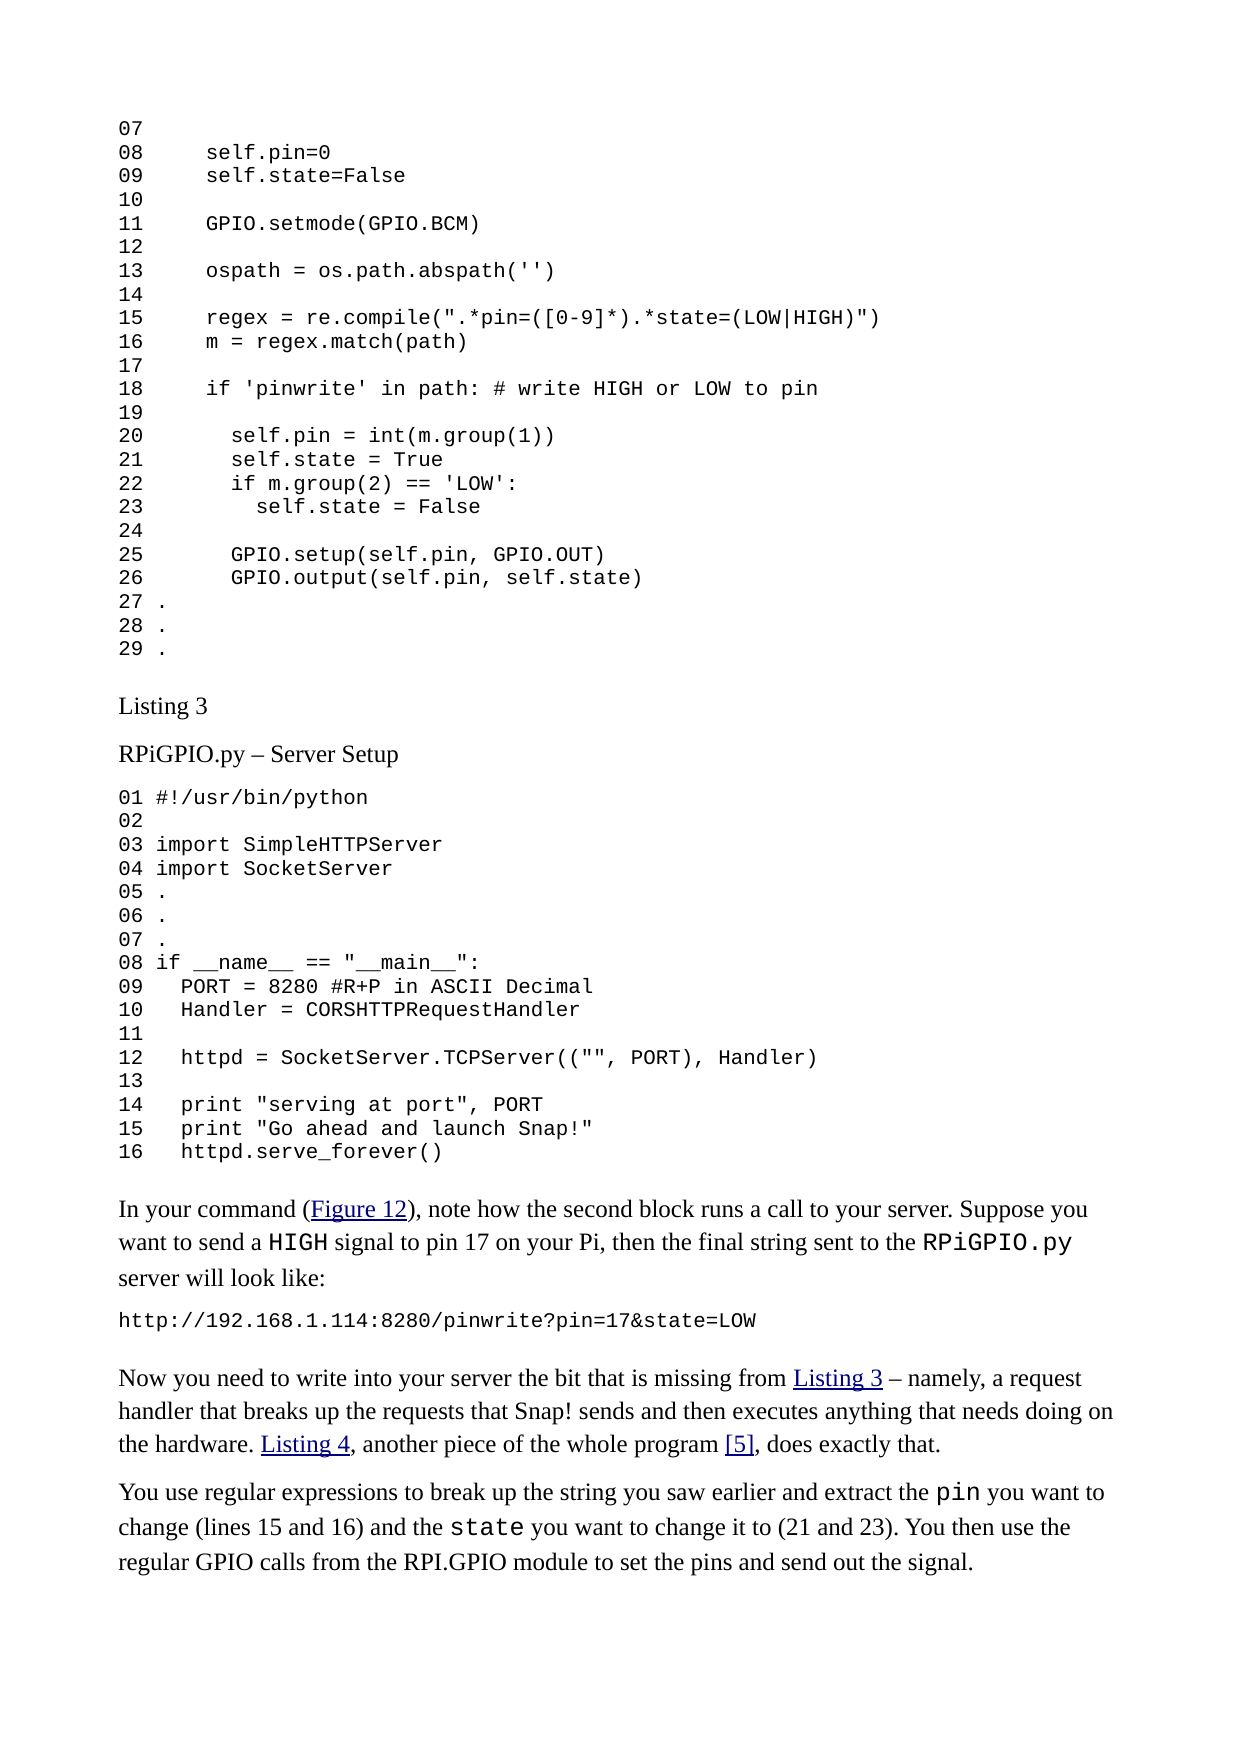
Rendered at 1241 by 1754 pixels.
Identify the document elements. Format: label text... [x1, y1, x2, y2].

text In your command (Figure 12), note how the second block runs a call to your server. Suppose you want to send a HIGH signal to pin 17 on your Pi, then the final string sent to the RPiGPIO.py server will look like: [118, 1194, 1122, 1291]
text 06 . [118, 905, 1122, 928]
text 08 self.pin=0 [118, 142, 1122, 165]
text 03 import SimpleHTTPServer [118, 834, 1122, 858]
text 01 #!/usr/bin/python [118, 787, 1122, 810]
text 18 if 'pinwrite' in path: # write HIGH or LOW to pin [118, 378, 1122, 402]
text 11 GPIO.setmode(GPIO.BCM) [118, 213, 1122, 236]
text 12 httpd = SocketServer.TCPServer(("", PORT), Handler) [118, 1047, 1122, 1070]
text 19 [118, 402, 1122, 426]
text You use regular expressions to break up the string you saw earlier and extract the pin you want to change (lines 15 and 16) and the state you want to change it to (21 and 23). You then use the regular GPIO calls from the RPI.GPIO module to set the pins and send out the signal. [118, 1477, 1122, 1576]
text 28 . [118, 615, 1122, 638]
text 27 . [118, 591, 1122, 615]
text 02 [118, 810, 1122, 834]
text 04 import SocketServer [118, 858, 1122, 881]
text 09 PORT = 8280 #R+P in ASCII Decimal [118, 976, 1122, 999]
text 10 [118, 189, 1122, 213]
text 13 [118, 1070, 1122, 1094]
text 26 GPIO.output(self.pin, self.state) [118, 567, 1122, 591]
text Now you need to write into your server the bit that is missing from Listing 3 – namely, a request handler that breaks up the requests that Snap! sends and then executes anything that needs doing on the hardware. Listing 4, another piece of the whole program [5], does exactly that. [118, 1363, 1122, 1458]
text http://192.168.1.114:8280/pinwrite?pin=17&state=LOW [118, 1310, 1122, 1334]
text 25 GPIO.setup(self.pin, GPIO.OUT) [118, 544, 1122, 567]
text 23 self.state = False [118, 496, 1122, 520]
text 08 if __name__ == "__main__": [118, 952, 1122, 976]
text 11 [118, 1023, 1122, 1047]
text 17 [118, 354, 1122, 378]
text 14 print "serving at port", PORT [118, 1094, 1122, 1118]
text 14 [118, 284, 1122, 307]
text 15 print "Go ahead and launch Snap!" [118, 1118, 1122, 1141]
text 15 regex = re.compile(".*pin=([0-9]*).*state=(LOW|HIGH)") [118, 307, 1122, 331]
text 20 self.pin = int(m.group(1)) [118, 426, 1122, 449]
text 16 httpd.serve_forever() [118, 1141, 1122, 1165]
text Listing 3 [118, 691, 1122, 720]
text 29 . [118, 638, 1122, 662]
text 12 [118, 236, 1122, 260]
text RPiGPIO.py – Server Setup [118, 739, 1122, 768]
text 07 . [118, 928, 1122, 952]
text 21 self.state = True [118, 449, 1122, 473]
text 16 m = regex.match(path) [118, 331, 1122, 354]
text 24 [118, 520, 1122, 544]
text 22 if m.group(2) == 'LOW': [118, 473, 1122, 496]
text 10 Handler = CORSHTTPRequestHandler [118, 999, 1122, 1023]
text 09 self.state=False [118, 165, 1122, 189]
text 07 [118, 118, 1122, 142]
text 05 . [118, 881, 1122, 905]
text 13 ospath = os.path.abspath('') [118, 260, 1122, 284]
